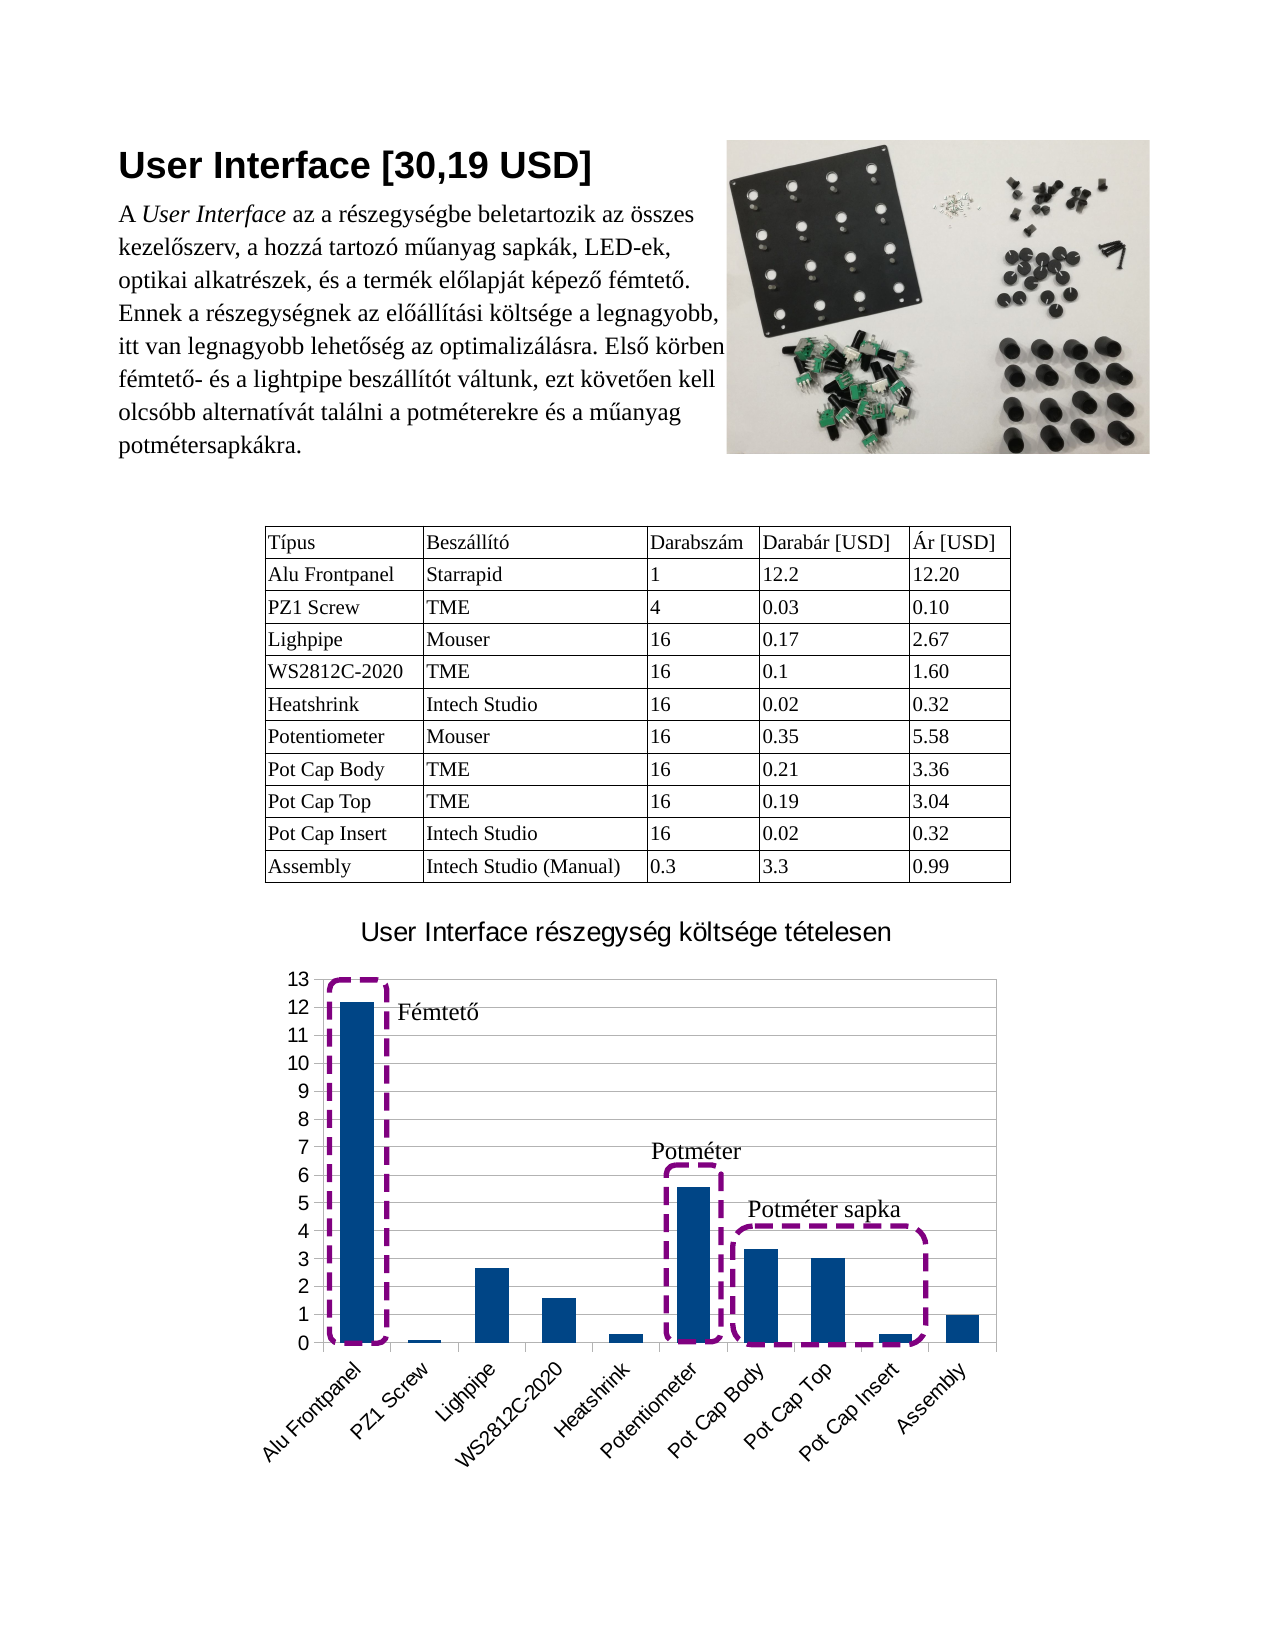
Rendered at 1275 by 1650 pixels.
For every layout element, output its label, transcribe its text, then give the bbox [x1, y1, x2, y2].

table_cell Intech Studio [424, 818, 647, 849]
table_cell 4 [648, 591, 759, 623]
table_cell 1 [648, 559, 759, 590]
table_cell Intech Studio [424, 689, 647, 720]
table_cell TME [424, 591, 647, 623]
table_cell 0.1 [760, 656, 909, 688]
table_cell Assembly [266, 851, 423, 882]
table_cell 16 [648, 721, 759, 752]
table_cell Pot Cap Insert [266, 818, 423, 849]
table_cell 5.58 [910, 721, 1010, 752]
table_cell 16 [648, 656, 759, 688]
table_cell 0.17 [760, 624, 909, 655]
table_cell 2.67 [910, 624, 1010, 655]
table_cell 3.3 [760, 851, 909, 882]
table_header Típus [266, 527, 423, 558]
table_cell Mouser [424, 624, 647, 655]
table_cell 0.32 [910, 689, 1010, 720]
table_cell 0.19 [760, 786, 909, 817]
table_header Darabár [USD] [760, 527, 909, 558]
table_cell Intech Studio (Manual) [424, 851, 647, 882]
table_cell 1.60 [910, 656, 1010, 688]
subtitle User Interface [30,19 USD] [118, 143, 726, 187]
table_cell 12.2 [760, 559, 909, 590]
table_header Beszállító [424, 527, 647, 558]
table_header Ár [USD] [910, 527, 1010, 558]
table_cell 0.03 [760, 591, 909, 623]
table_cell 0.21 [760, 754, 909, 785]
table_cell WS2812C-2020 [266, 656, 423, 688]
table_header Darabszám [648, 527, 759, 558]
table_cell 16 [648, 754, 759, 785]
table_cell Mouser [424, 721, 647, 752]
table_cell 16 [648, 818, 759, 849]
table_cell Heatshrink [266, 689, 423, 720]
table_cell PZ1 Screw [266, 591, 423, 623]
table_cell Pot Cap Body [266, 754, 423, 785]
table_cell 0.02 [760, 689, 909, 720]
table_cell 16 [648, 689, 759, 720]
picture [726, 140, 1150, 454]
table_cell Lighpipe [266, 624, 423, 655]
table_cell Pot Cap Top [266, 786, 423, 817]
table_cell 12.20 [910, 559, 1010, 590]
table_cell TME [424, 786, 647, 817]
table_cell Starrapid [424, 559, 647, 590]
table_cell Alu Frontpanel [266, 559, 423, 590]
table_cell 3.36 [910, 754, 1010, 785]
table_cell 0.32 [910, 818, 1010, 849]
table_cell 3.04 [910, 786, 1010, 817]
text A User Interface az a részegységbe beletartozik az összes kezelőszerv, a hozzá tartozó műanyag sapkák, LED-ek, optikai alkatrészek, és a termék előlapját képező fémtető. Ennek a részegységnek az előállítási költsége a legnagyobb, itt van legnagyobb lehetőség az optimalizálásra. Első körben fémtető- és a lightpipe beszállítót váltunk, ezt követően kell olcsóbb alternatívát találni a potméterekre és a műanyag potmétersapkákra. [118, 199, 1157, 459]
table_cell 16 [648, 786, 759, 817]
table_cell 16 [648, 624, 759, 655]
table_cell Potentiometer [266, 721, 423, 752]
table_cell 0.10 [910, 591, 1010, 623]
table_cell TME [424, 656, 647, 688]
table_cell 0.02 [760, 818, 909, 849]
table_cell TME [424, 754, 647, 785]
table_cell 0.3 [648, 851, 759, 882]
table_cell 0.35 [760, 721, 909, 752]
table_cell 0.99 [910, 851, 1010, 882]
